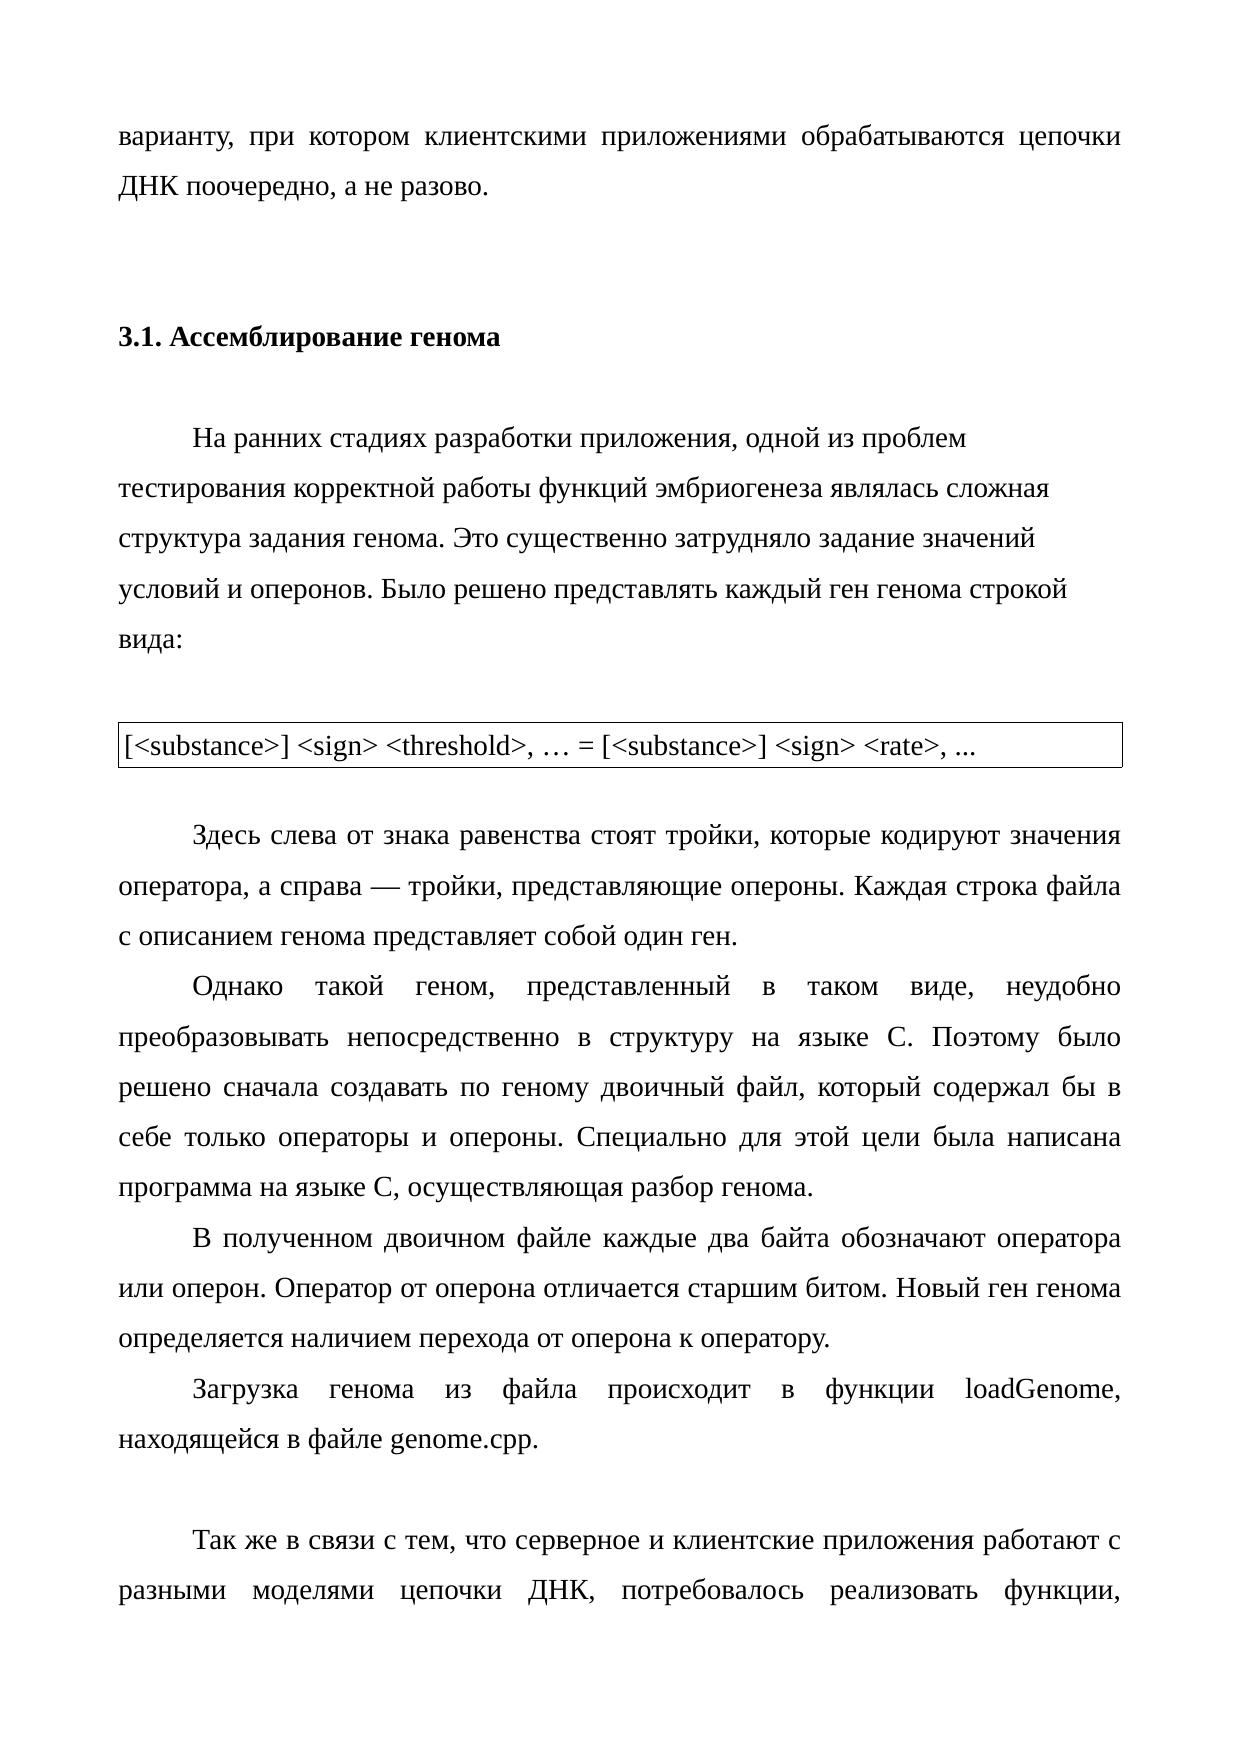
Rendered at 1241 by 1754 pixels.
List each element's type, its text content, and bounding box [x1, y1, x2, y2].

text 3.1. Ассемблирование генома [118, 319, 1122, 353]
text В полученном двоичном файле каждые два байта обозначают оператора или оперон. Оператор от оперона отличается старшим битом. Новый ген генома определяется наличием перехода от оперона к оператору. [118, 1220, 1122, 1354]
text Однако такой геном, представленный в таком виде, неудобно преобразовывать непосредственно в структуру на языке С. Поэтому было решено сначала создавать по геному двоичный файл, который содержал бы в себе только операторы и опероны. Специально для этой цели была написана программа на языке C, осуществляющая разбор генома. [118, 968, 1122, 1203]
text Загрузка генома из файла происходит в функции loadGenome, находящейся в файле genome.cpp. [118, 1371, 1122, 1455]
text На ранних стадиях разработки приложения, одной из проблем тестирования корректной работы функций эмбриогенеза являлась сложная структура задания генома. Это существенно затрудняло задание значений условий и оперонов. Было решено представлять каждый ген генома строкой вида: [118, 420, 1122, 655]
text Так же в связи с тем, что серверное и клиентские приложения работают с разными моделями цепочки ДНК, потребовалось реализовать функции, [118, 1522, 1122, 1606]
text варианту, при котором клиентскими приложениями обрабатываются цепочки ДНК поочередно, а не разово. [118, 118, 1122, 202]
text Здесь слева от знака равенства стоят тройки, которые кодируют значения оператора, а справа — тройки, представляющие опероны. Каждая строка файла с описанием генома представляет собой один ген. [118, 817, 1122, 952]
table_header [<substance>] <sign> <threshold>, … = [<substance>] <sign> <rate>, ... [119, 723, 1122, 767]
